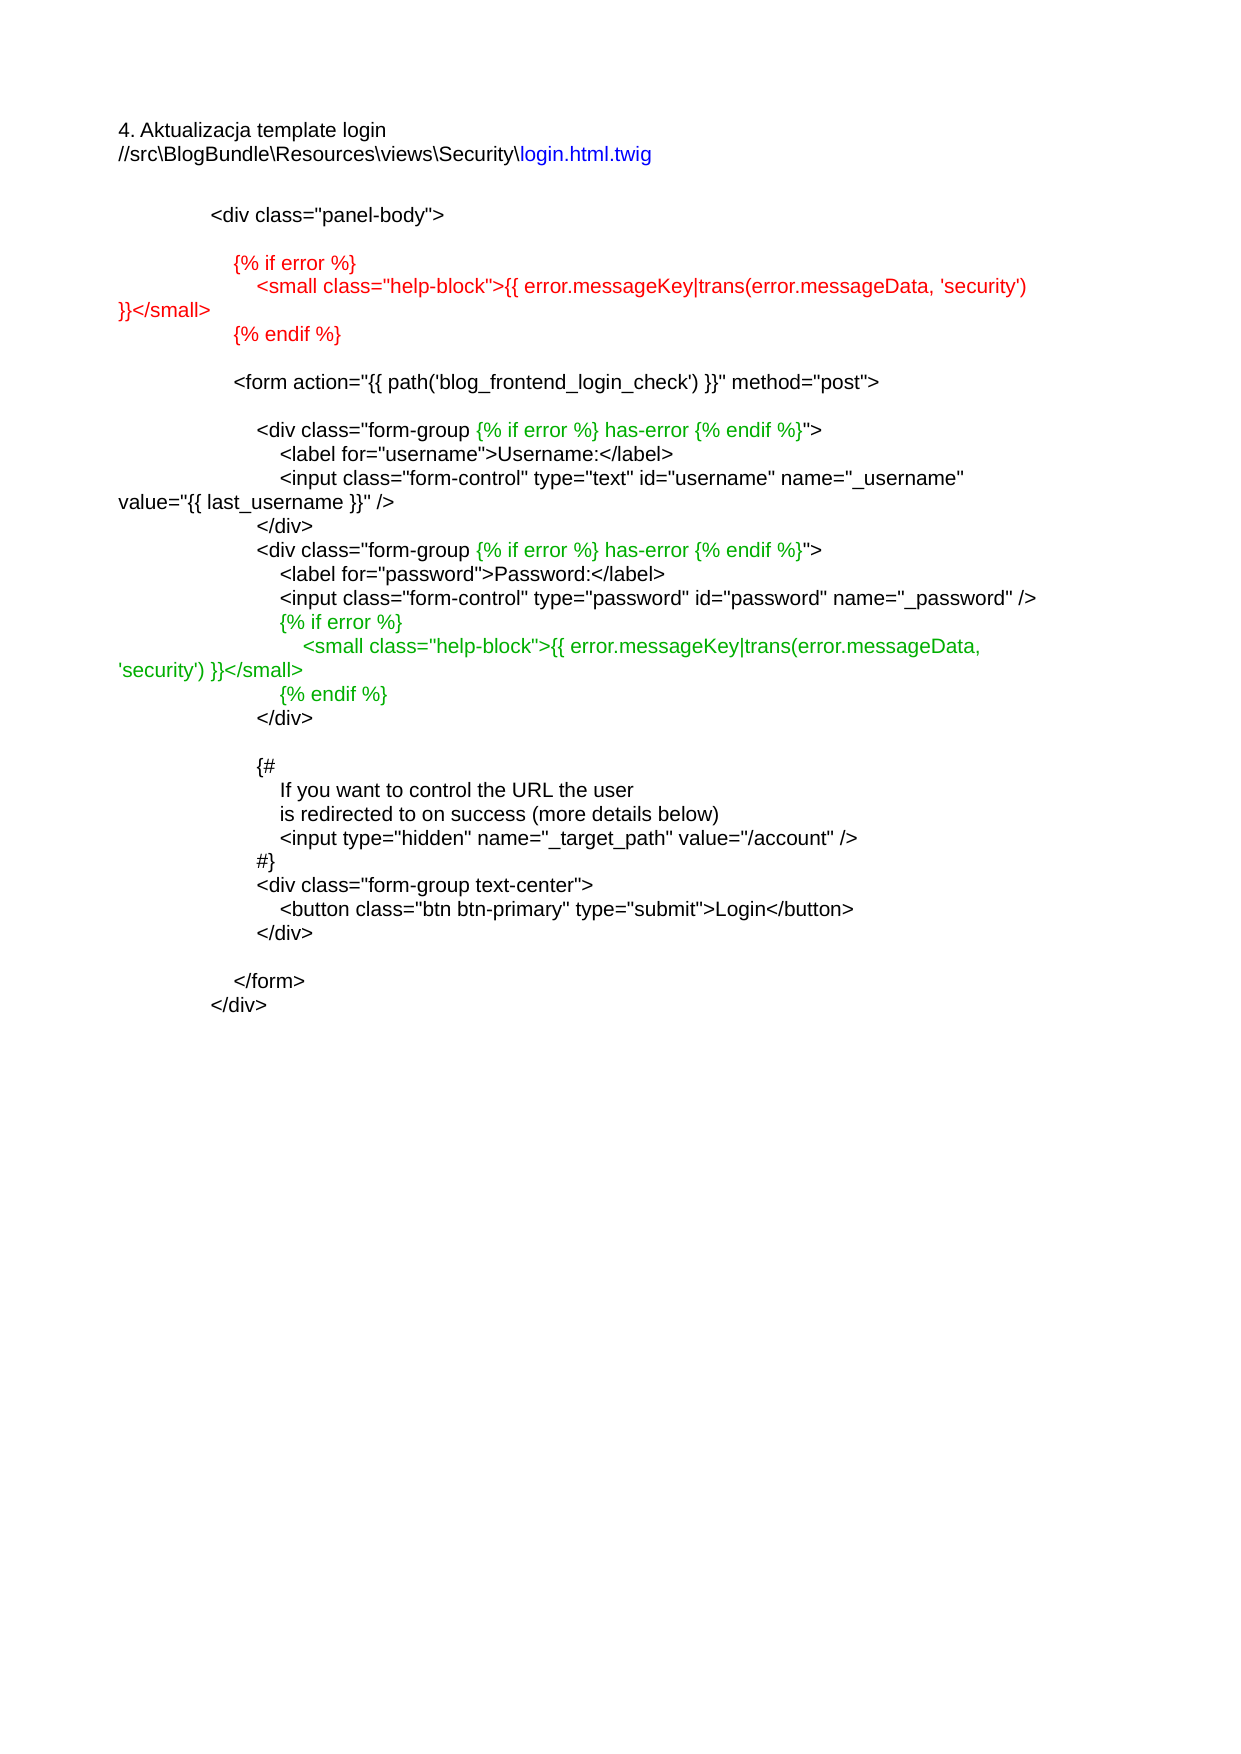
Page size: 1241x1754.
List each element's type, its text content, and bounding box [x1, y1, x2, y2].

text <div class="panel-body"> [118, 202, 1122, 226]
text </div> [118, 514, 1122, 538]
text 4. Aktualizacja template login [118, 118, 1122, 142]
text {% endif %} [118, 322, 1122, 346]
text //src\BlogBundle\Resources\views\Security\login.html.twig [118, 142, 1122, 166]
text {% endif %} [118, 682, 1122, 706]
text <small class="help-block">{{ error.messageKey|trans(error.messageData, 'security') }}</small> [118, 634, 1122, 682]
text <input class="form-control" type="text" id="username" name="_username" value="{{ last_username }}" /> [118, 466, 1122, 514]
text <label for="password">Password:</label> [118, 562, 1122, 586]
text <form action="{{ path('blog_frontend_login_check') }}" method="post"> [118, 370, 1122, 394]
text <div class="form-group {% if error %} has-error {% endif %}"> [118, 418, 1122, 442]
text {% if error %} [118, 610, 1122, 634]
text {# [118, 753, 1122, 777]
text <small class="help-block">{{ error.messageKey|trans(error.messageData, 'security') }}</small> [118, 274, 1122, 322]
text #} [118, 849, 1122, 873]
text is redirected to on success (more details below) [118, 801, 1122, 825]
text </form> [118, 969, 1122, 993]
text <input class="form-control" type="password" id="password" name="_password" /> [118, 586, 1122, 610]
text <div class="form-group text-center"> [118, 873, 1122, 897]
text <button class="btn btn-primary" type="submit">Login</button> [118, 897, 1122, 921]
text </div> [118, 921, 1122, 945]
text <input type="hidden" name="_target_path" value="/account" /> [118, 825, 1122, 849]
text </div> [118, 993, 1122, 1017]
text <label for="username">Username:</label> [118, 442, 1122, 466]
text {% if error %} [118, 250, 1122, 274]
text </div> [118, 706, 1122, 729]
text <div class="form-group {% if error %} has-error {% endif %}"> [118, 538, 1122, 562]
text If you want to control the URL the user [118, 777, 1122, 801]
